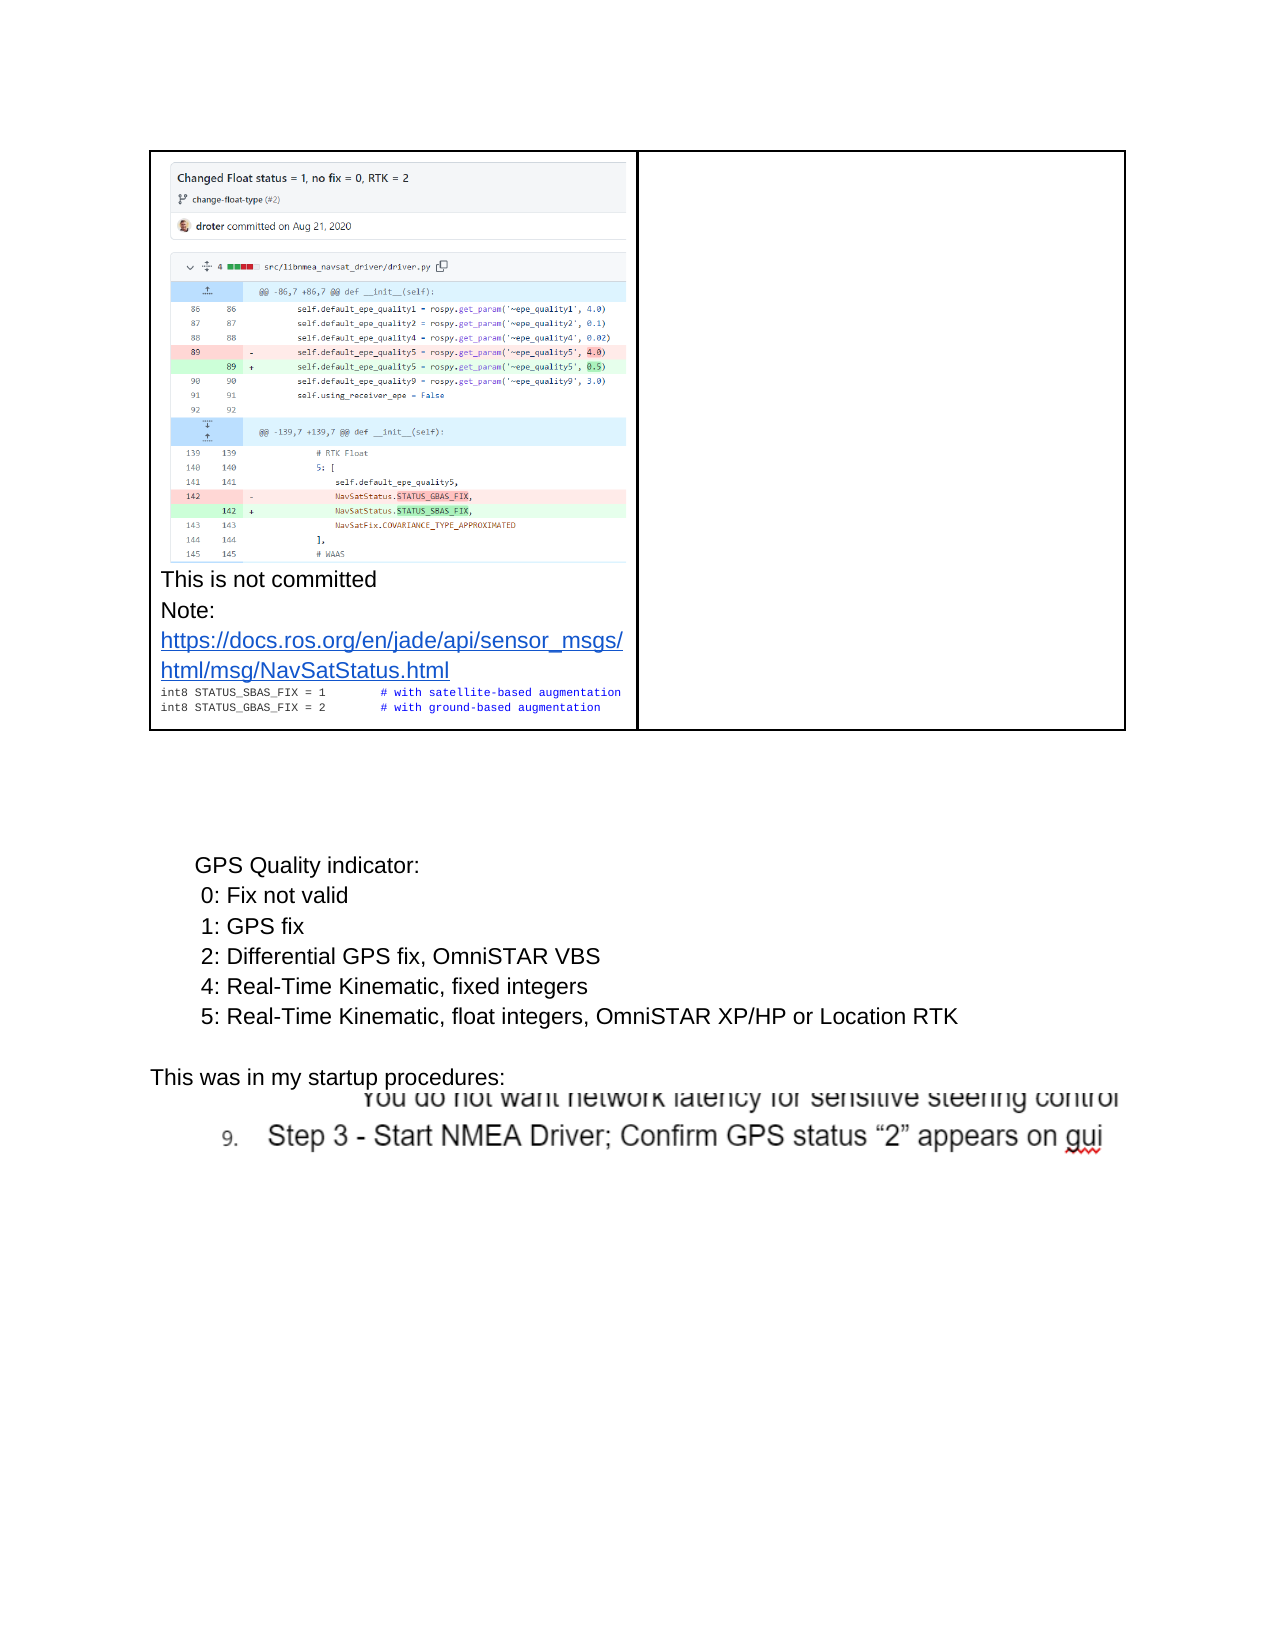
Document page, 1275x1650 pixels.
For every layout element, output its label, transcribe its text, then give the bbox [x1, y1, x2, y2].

table_cell This is not committed Note: https://docs.ros.org/en/jade/api/sensor_msgs/html/msg/NavSatStatus.html int8 STATUS_SBAS_FIX = 1 # with satellite-based augmentation int8 STATUS_GBAS_FIX = 2 # with ground-based augmentation [151, 152, 636, 729]
text This was in my startup procedures: [150, 1064, 1125, 1090]
text 2: Differential GPS fix, OmniSTAR VBS [150, 943, 1125, 969]
text 0: Fix not valid [150, 882, 1125, 909]
text 5: Real-Time Kinematic, float integers, OmniSTAR XP/HP or Location RTK [150, 1003, 1125, 1030]
picture [160, 162, 627, 563]
text GPS Quality indicator: [150, 852, 1125, 879]
table_cell [639, 152, 1124, 729]
text 1: GPS fix [150, 913, 1125, 939]
picture [150, 1093, 1125, 1161]
text 4: Real-Time Kinematic, fixed integers [150, 973, 1125, 999]
